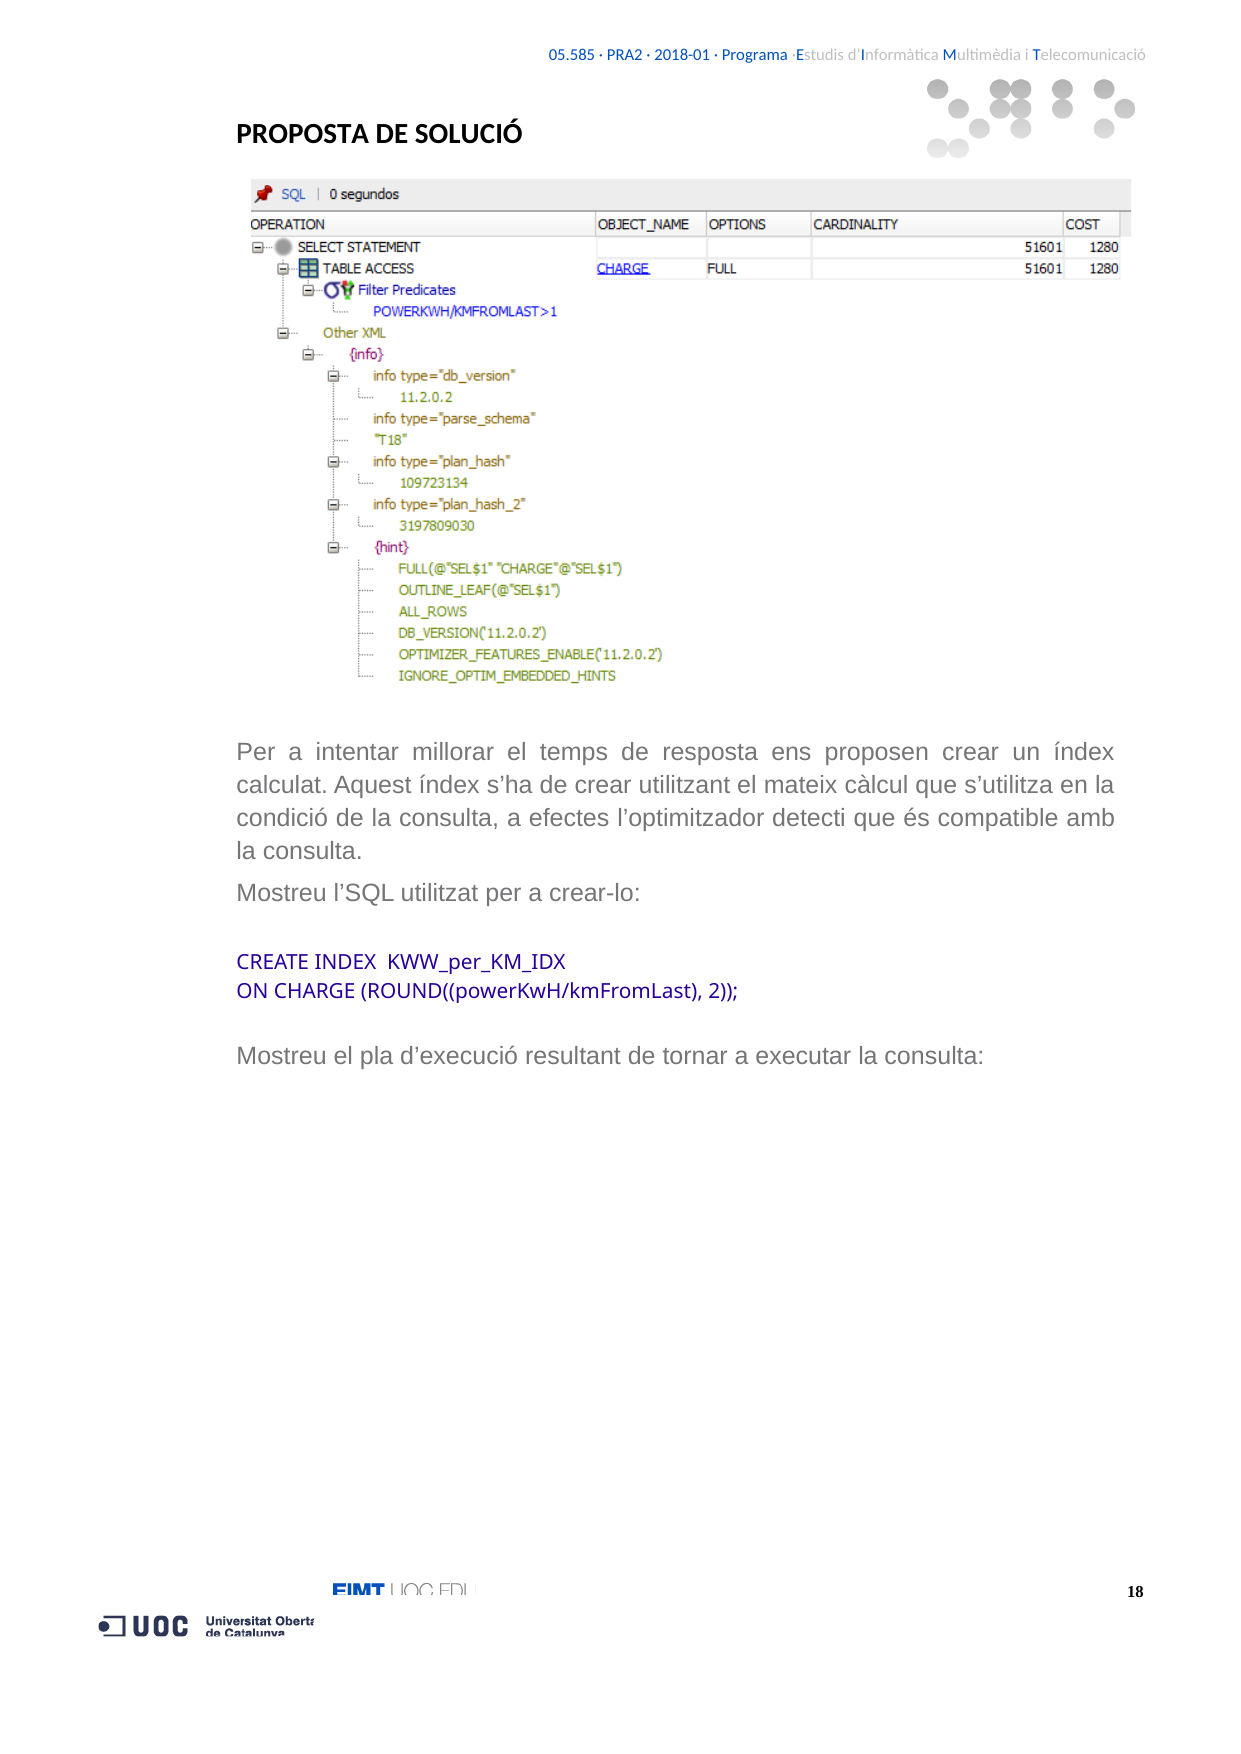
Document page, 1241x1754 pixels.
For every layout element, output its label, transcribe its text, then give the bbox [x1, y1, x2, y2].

picture [251, 179, 1132, 701]
text Mostreu el pla d’execució resultant de tornar a executar la consulta: [236, 1041, 1116, 1070]
text CREATE INDEX KWW_per_KM_IDX [236, 947, 1116, 976]
picture [116, 1615, 316, 1639]
picture [333, 1583, 476, 1598]
text ON CHARGE (ROUND((powerKwH/kmFromLast), 2)); [236, 976, 1116, 1004]
picture [927, 70, 1135, 168]
text Per a intentar millorar el temps de resposta ens proposen crear un índex calculat. Aquest índex s’ha de crear utilitzant el mateix càlcul que s’utilitza en la condició de la consulta, a efectes l’optimitzador detecti que és compatible amb la consulta. [236, 737, 1116, 865]
text Mostreu l’SQL utilitzat per a crear-lo: [236, 877, 1116, 906]
